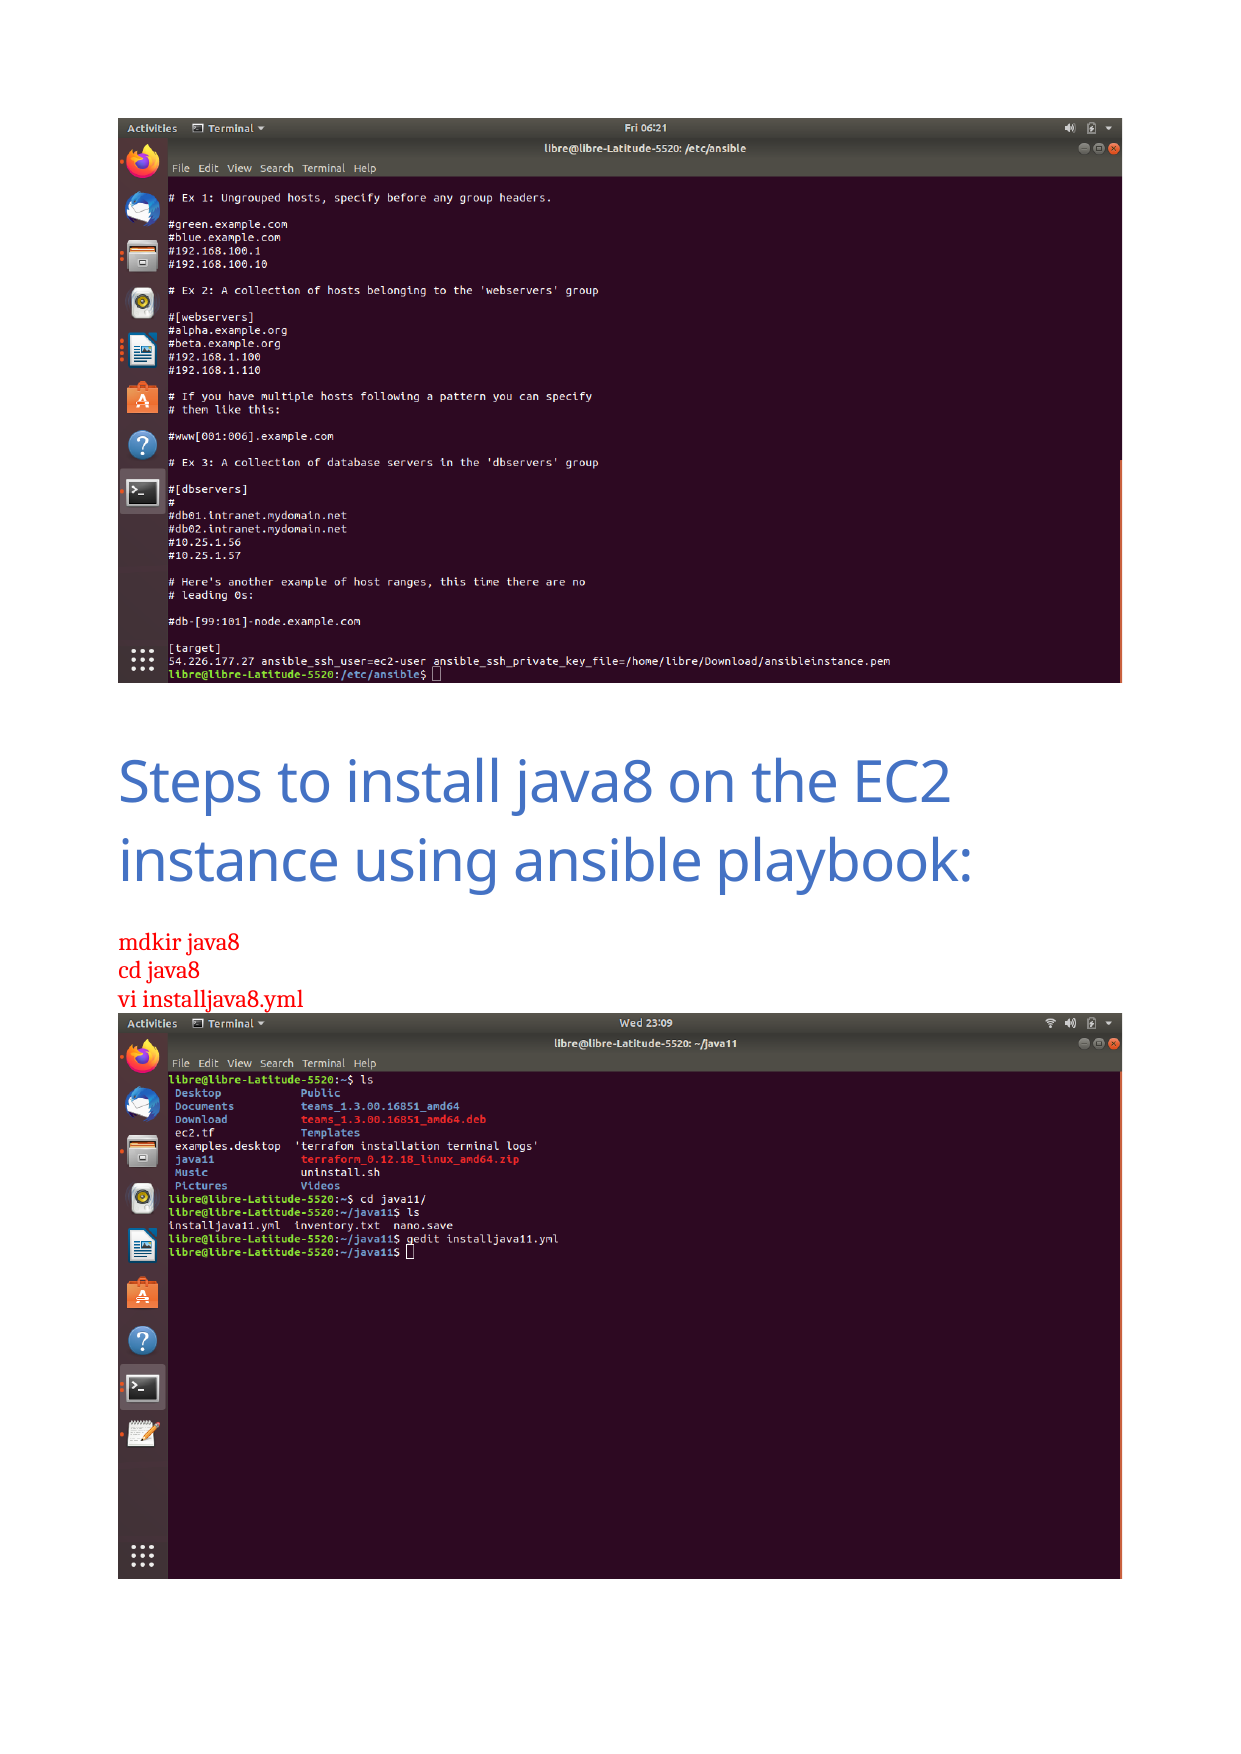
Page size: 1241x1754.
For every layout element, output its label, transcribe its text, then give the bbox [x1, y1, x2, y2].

text vi installjava8.yml [118, 985, 1122, 1013]
title Steps to install java8 on the EC2 instance using ansible playbook: [118, 740, 1122, 899]
text cd java8 [118, 956, 1122, 985]
text mdkir java8 [118, 928, 1122, 956]
